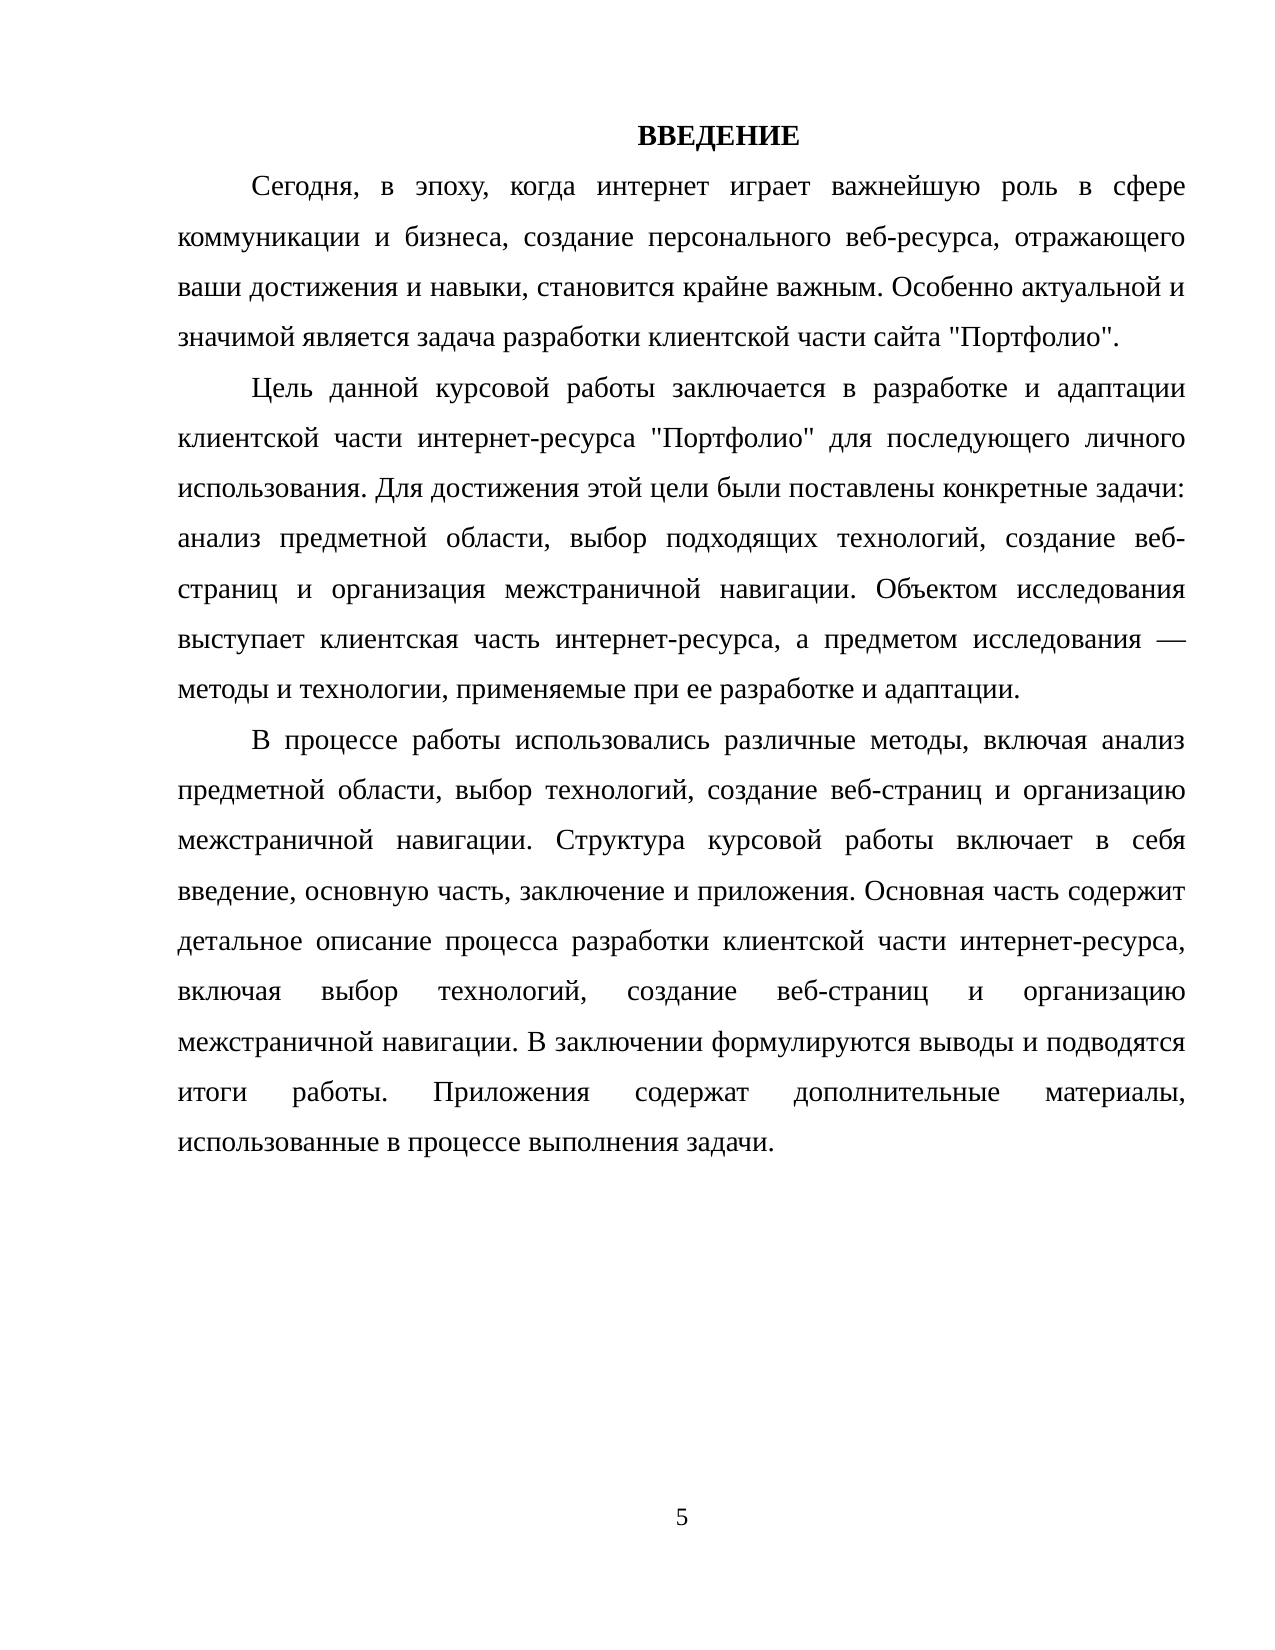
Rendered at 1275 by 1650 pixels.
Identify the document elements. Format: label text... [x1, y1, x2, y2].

text ВВЕДЕНИЕ [177, 118, 1186, 152]
text Сегодня, в эпоху, когда интернет играет важнейшую роль в сфере коммуникации и бизнеса, создание персонального веб-ресурса, отражающего ваши достижения и навыки, становится крайне важным. Особенно актуальной и значимой является задача разработки клиентской части сайта "Портфолио". [177, 168, 1186, 353]
text Цель данной курсовой работы заключается в разработке и адаптации клиентской части интернет-ресурса "Портфолио" для последующего личного использования. Для достижения этой цели были поставлены конкретные задачи: анализ предметной области, выбор подходящих технологий, создание веб-страниц и организация межстраничной навигации. Объектом исследования выступает клиентская часть интернет-ресурса, а предметом исследования — методы и технологии, применяемые при ее разработке и адаптации. [177, 370, 1186, 705]
text В процессе работы использовались различные методы, включая анализ предметной области, выбор технологий, создание веб-страниц и организацию межстраничной навигации. Структура курсовой работы включает в себя введение, основную часть, заключение и приложения. Основная часть содержит детальное описание процесса разработки клиентской части интернет-ресурса, включая выбор технологий, создание веб-страниц и организацию межстраничной навигации. В заключении формулируются выводы и подводятся итоги работы. Приложения содержат дополнительные материалы, использованные в процессе выполнения задачи. [177, 722, 1186, 1158]
